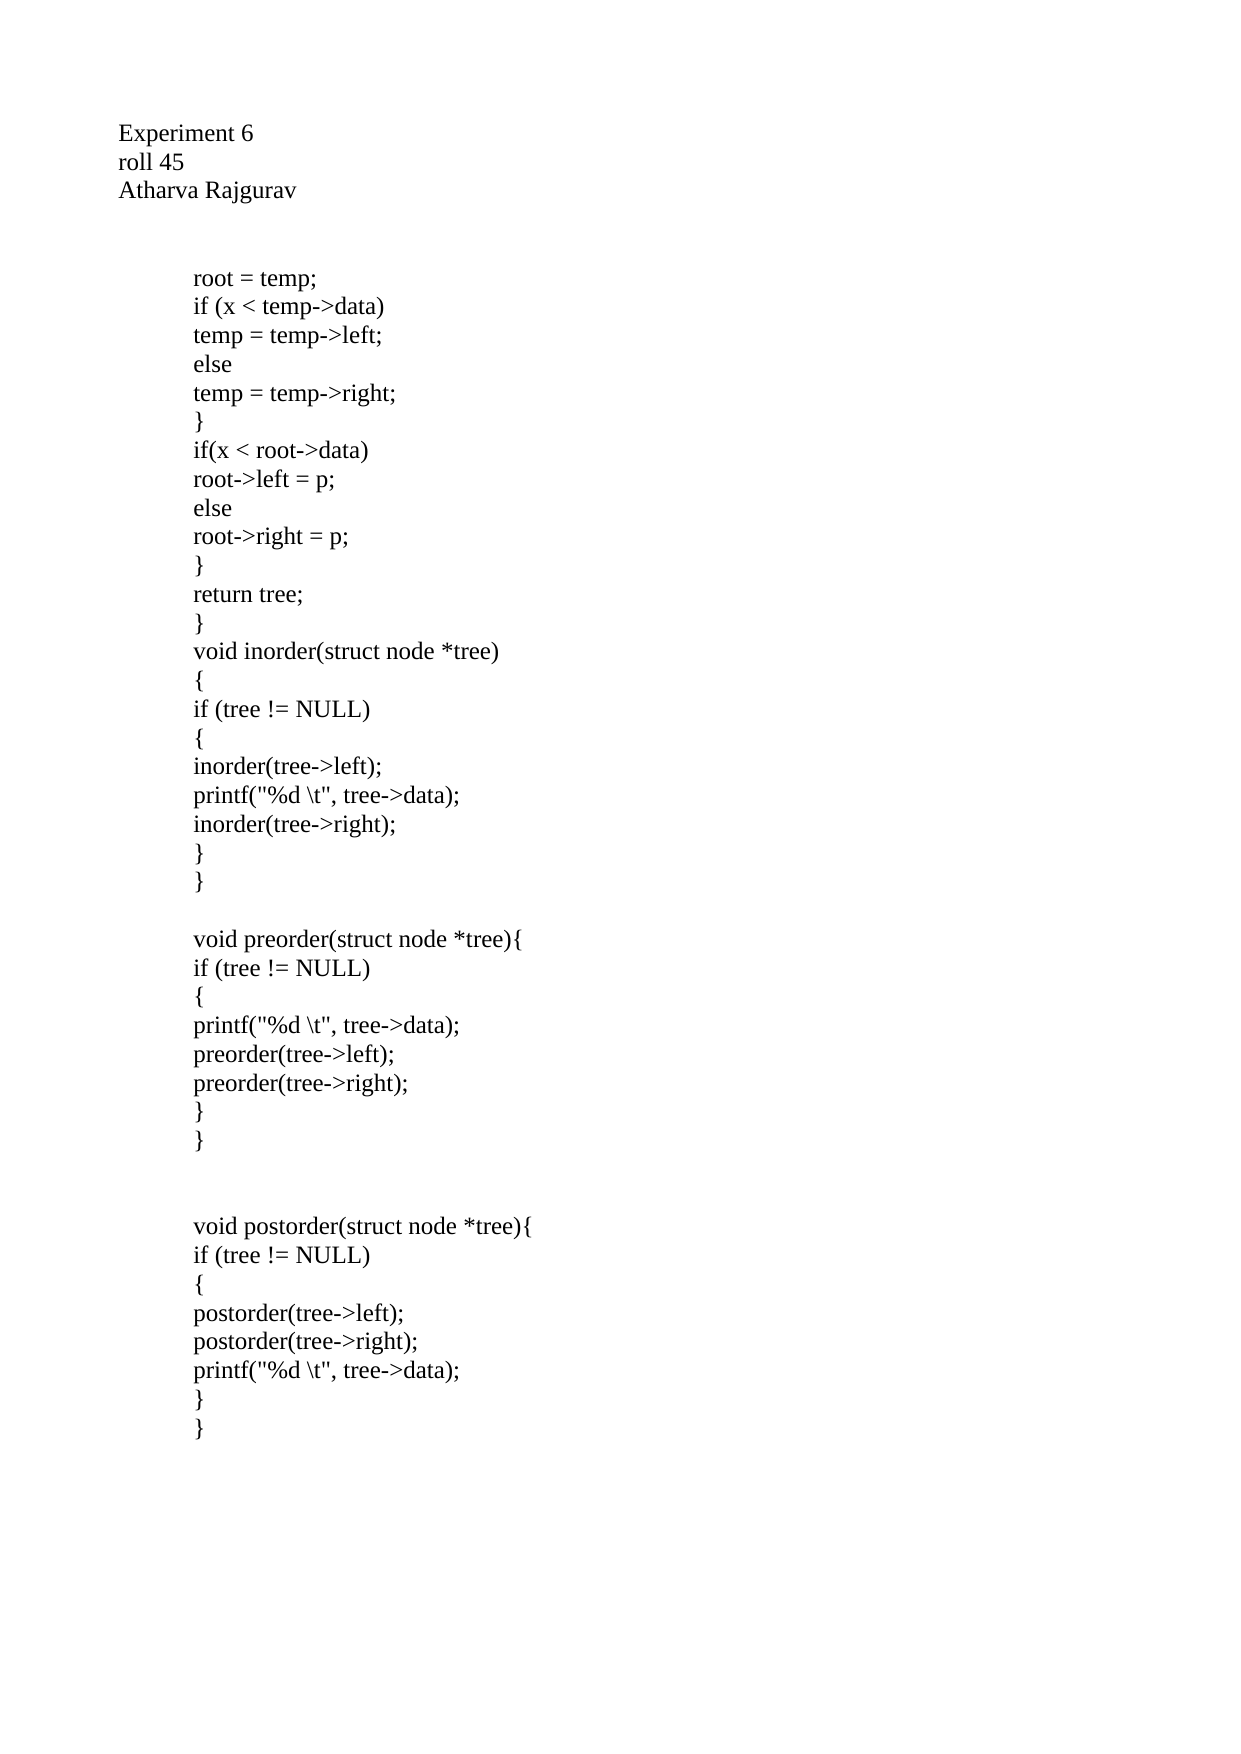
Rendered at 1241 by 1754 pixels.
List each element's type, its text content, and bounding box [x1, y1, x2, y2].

text else [118, 493, 1122, 521]
text if (tree != NULL) [118, 1240, 1122, 1269]
text postorder(tree->right); [118, 1326, 1122, 1355]
text } [118, 406, 1122, 435]
text preorder(tree->left); [118, 1039, 1122, 1068]
text { [118, 1269, 1122, 1298]
text postorder(tree->left); [118, 1298, 1122, 1326]
text } [118, 1096, 1122, 1125]
text } [118, 1125, 1122, 1154]
text } [118, 550, 1122, 579]
text } [118, 866, 1122, 895]
text temp = temp->right; [118, 378, 1122, 406]
text root->right = p; [118, 521, 1122, 550]
text preorder(tree->right); [118, 1068, 1122, 1096]
text if(x < root->data) [118, 435, 1122, 464]
text root = temp; [118, 263, 1122, 291]
text root->left = p; [118, 464, 1122, 493]
text { [118, 665, 1122, 694]
text printf("%d \t", tree->data); [118, 1010, 1122, 1039]
text } [118, 838, 1122, 866]
text return tree; [118, 579, 1122, 608]
text printf("%d \t", tree->data); [118, 780, 1122, 809]
text { [118, 981, 1122, 1010]
text if (tree != NULL) [118, 953, 1122, 981]
text { [118, 723, 1122, 751]
text inorder(tree->left); [118, 751, 1122, 780]
text void preorder(struct node *tree){ [118, 924, 1122, 953]
text if (tree != NULL) [118, 694, 1122, 723]
text void postorder(struct node *tree){ [118, 1211, 1122, 1240]
text } [118, 1384, 1122, 1413]
text else [118, 349, 1122, 378]
text } [118, 608, 1122, 636]
text if (x < temp->data) [118, 291, 1122, 320]
text inorder(tree->right); [118, 809, 1122, 838]
text void inorder(struct node *tree) [118, 636, 1122, 665]
text temp = temp->left; [118, 320, 1122, 349]
text printf("%d \t", tree->data); [118, 1355, 1122, 1384]
text } [118, 1413, 1122, 1441]
